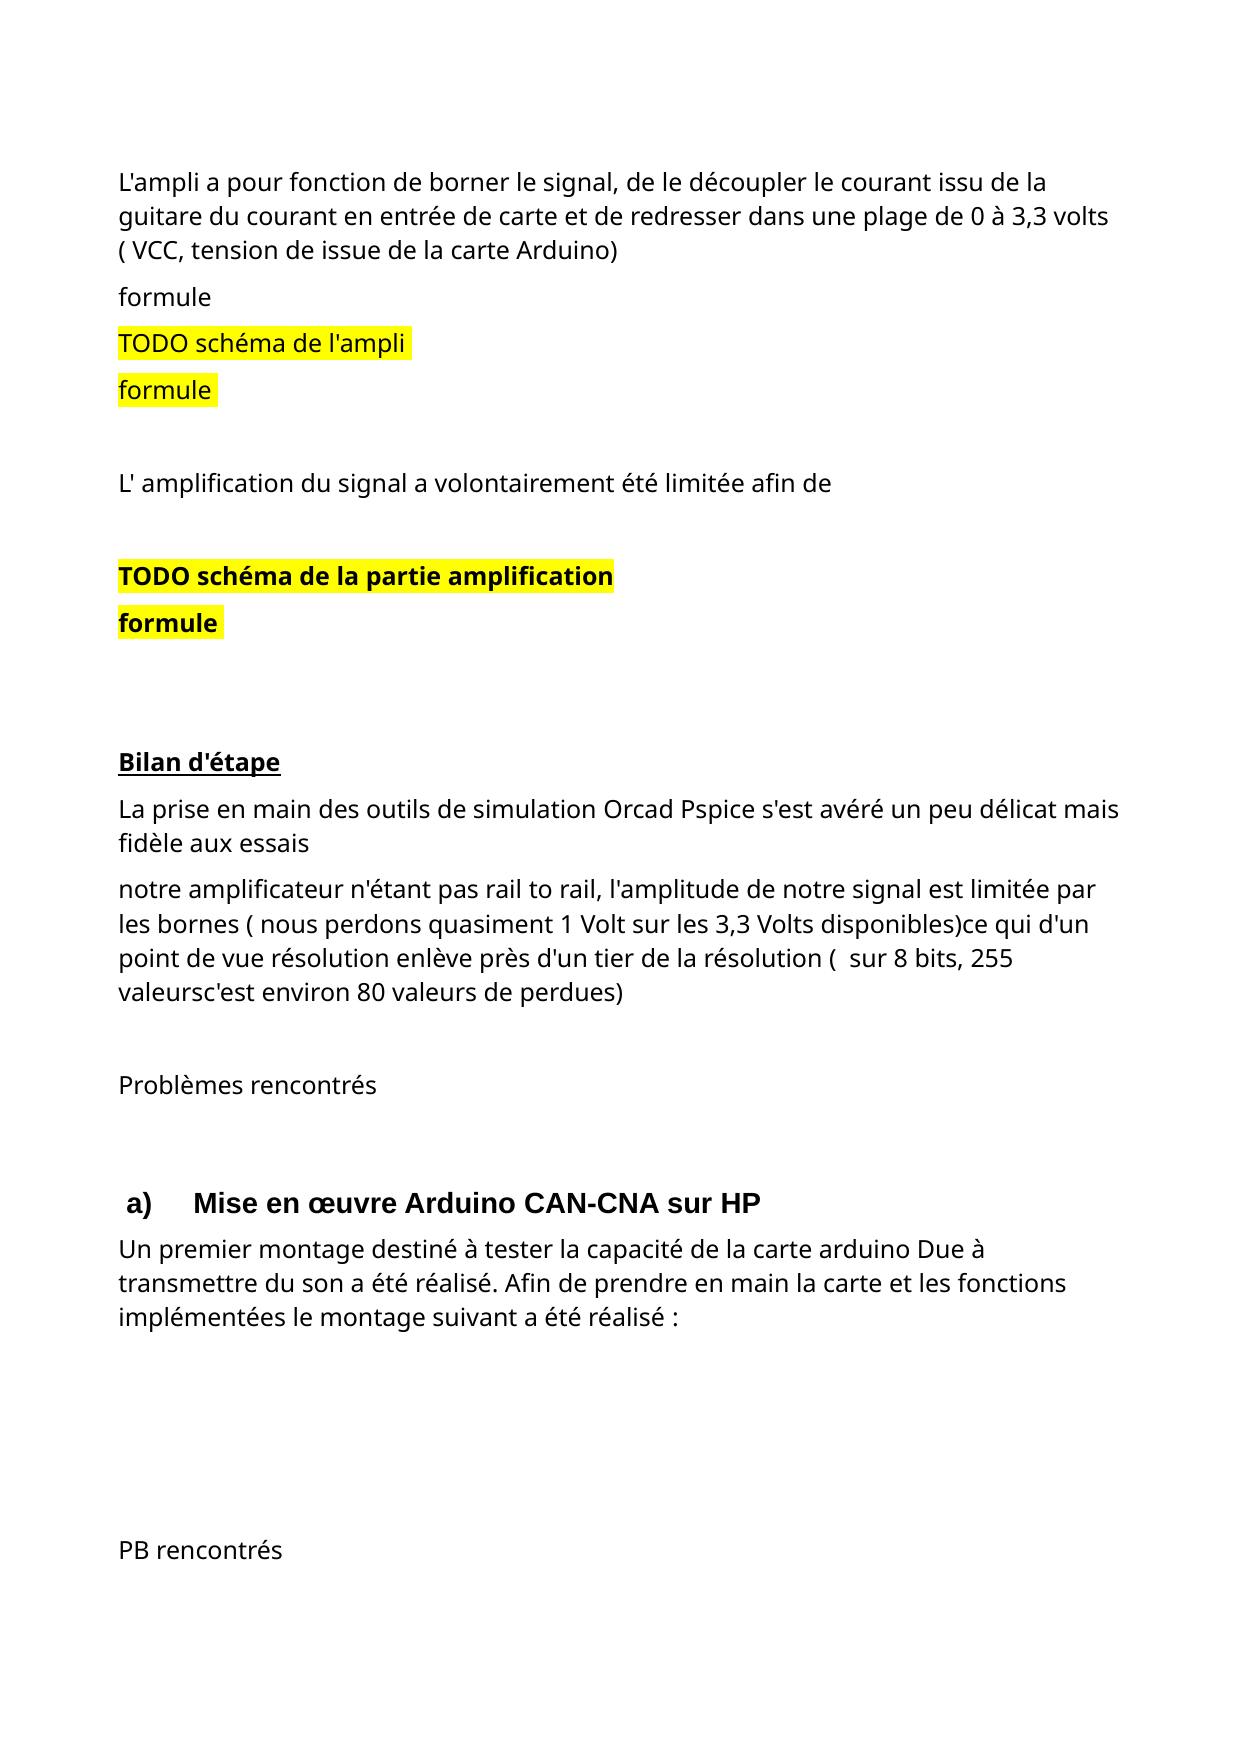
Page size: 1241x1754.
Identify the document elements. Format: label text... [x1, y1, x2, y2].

text notre amplificateur n'étant pas rail to rail, l'amplitude de notre signal est limitée par les bornes ( nous perdons quasiment 1 Volt sur les 3,3 Volts disponibles)ce qui d'un point de vue résolution enlève près d'un tier de la résolution ( sur 8 bits, 255 valeursc'est environ 80 valeurs de perdues) [118, 872, 1122, 1008]
text Bilan d'étape [118, 745, 1122, 779]
text Un premier montage destiné à tester la capacité de la carte arduino Due à transmettre du son a été réalisé. Afin de prendre en main la carte et les fonctions implémentées le montage suivant a été réalisé : [118, 1232, 1122, 1334]
text TODO schéma de l'ampli [118, 326, 1122, 360]
text formule [118, 279, 1122, 313]
text PB rencontrés [118, 1533, 1122, 1567]
text L' amplification du signal a volontairement été limitée afin de [118, 466, 1122, 500]
text La prise en main des outils de simulation Orcad Pspice s'est avéré un peu délicat mais fidèle aux essais [118, 792, 1122, 860]
text L'ampli a pour fonction de borner le signal, de le découpler le courant issu de la guitare du courant en entrée de carte et de redresser dans une plage de 0 à 3,3 volts ( VCC, tension de issue de la carte Arduino) [118, 165, 1122, 267]
text Problèmes rencontrés [118, 1067, 1122, 1102]
subtitle Mise en œuvre Arduino CAN-CNA sur HP [118, 1186, 1122, 1219]
text TODO schéma de la partie amplification [118, 559, 1122, 593]
text formule [118, 605, 1122, 639]
text formule [118, 372, 1122, 407]
